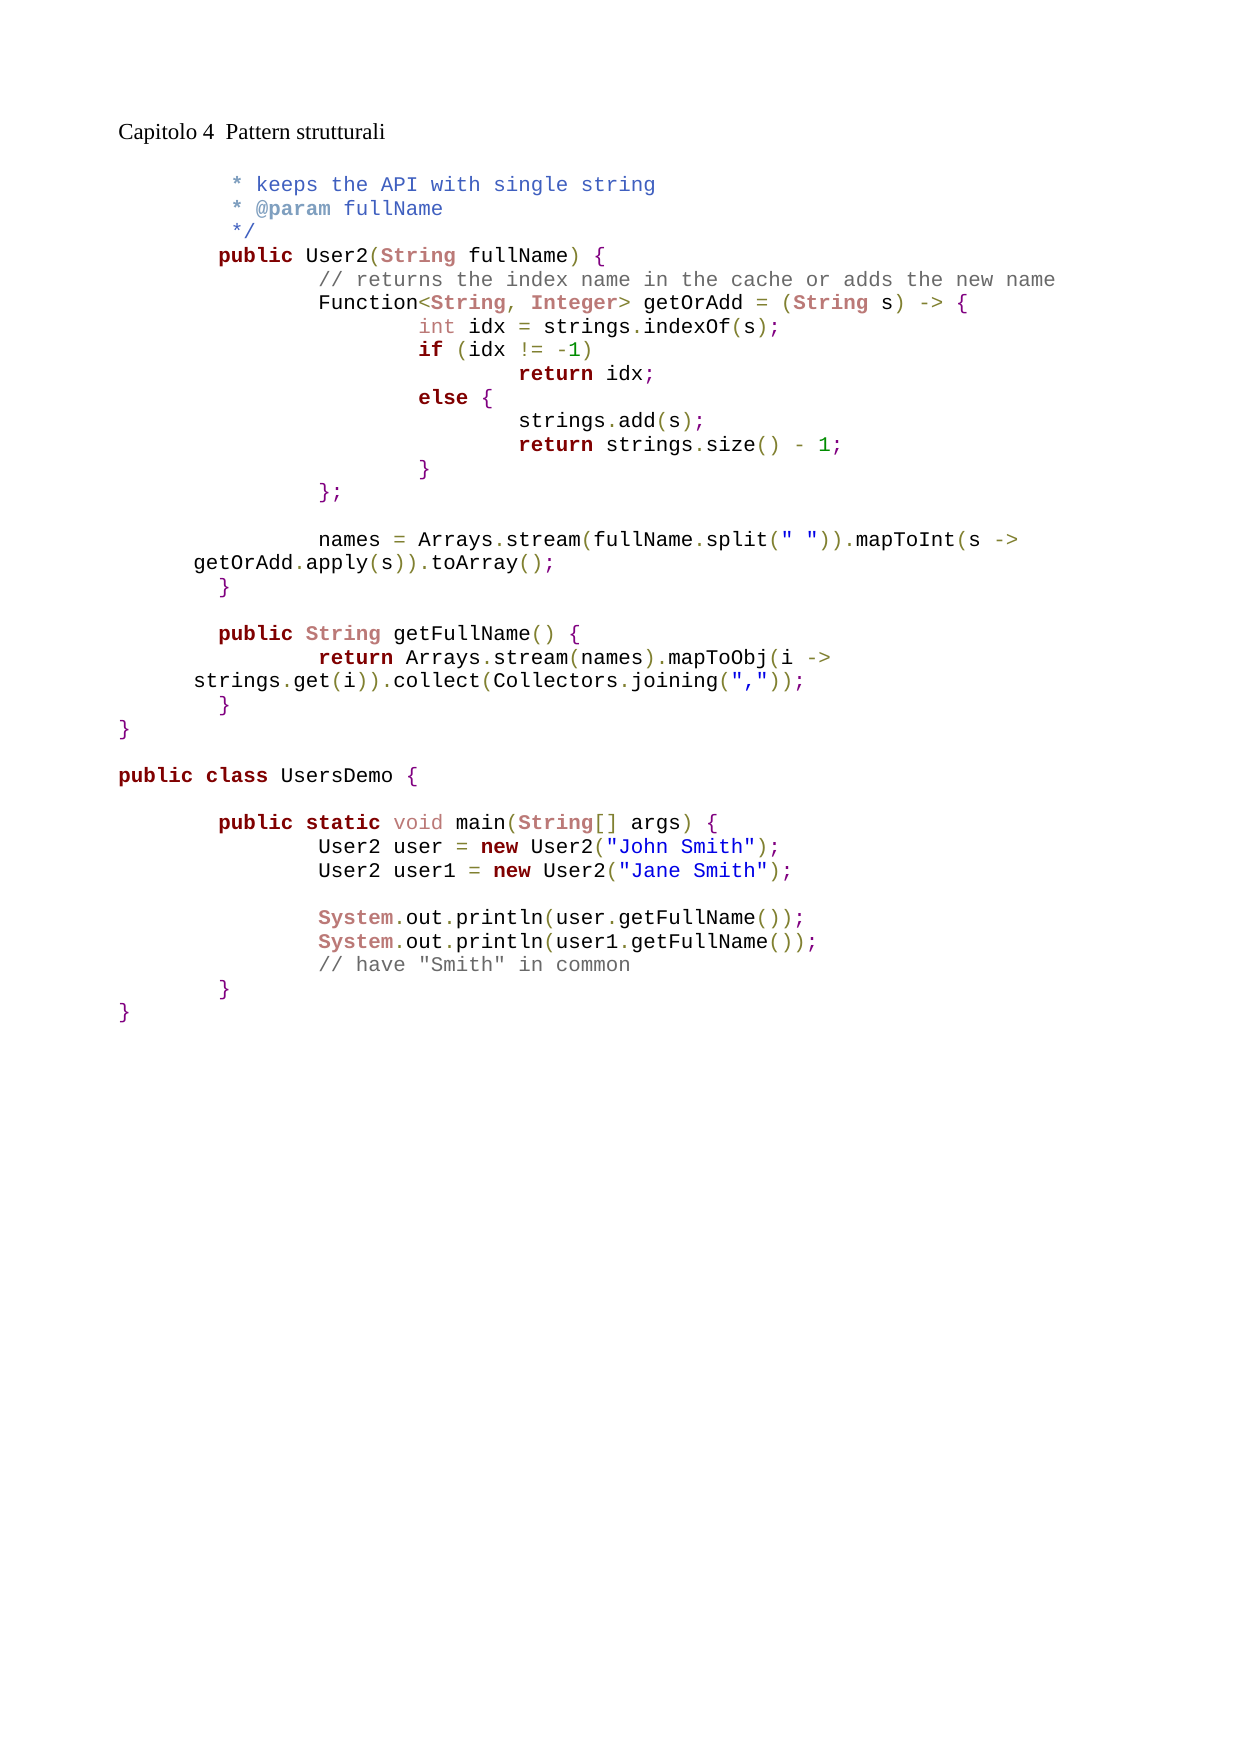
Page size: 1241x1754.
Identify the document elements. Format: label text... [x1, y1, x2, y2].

text System.out.println(user1.getFullName()); [118, 931, 1122, 954]
text System.out.println(user.getFullName()); [118, 907, 1122, 931]
text strings.add(s); [118, 410, 1122, 434]
text public class UsersDemo { [118, 765, 1122, 789]
text } [118, 458, 1122, 481]
text User2 user1 = new User2("Jane Smith"); [118, 860, 1122, 883]
text public String getFullName() { [118, 623, 1122, 647]
text public User2(String fullName) { [118, 245, 1122, 268]
text * keeps the API with single string [118, 174, 1122, 198]
text public static void main(String[] args) { [118, 812, 1122, 836]
text User2 user = new User2("John Smith"); [118, 836, 1122, 860]
text return idx; [118, 363, 1122, 387]
text }; [118, 481, 1122, 505]
text return strings.size() - 1; [118, 434, 1122, 458]
text // have "Smith" in common [118, 954, 1122, 978]
text return Arrays.stream(names).mapToObj(i -> strings.get(i)).collect(Collectors.joining(",")); [118, 647, 1122, 694]
text // returns the index name in the cache or adds the new name [118, 268, 1122, 292]
text if (idx != -1) [118, 339, 1122, 363]
text } [118, 576, 1122, 599]
text * @param fullName [118, 198, 1122, 221]
text int idx = strings.indexOf(s); [118, 316, 1122, 339]
text } [118, 978, 1122, 1002]
text Function<String, Integer> getOrAdd = (String s) -> { [118, 292, 1122, 316]
text } [118, 694, 1122, 718]
text else { [118, 387, 1122, 410]
text names = Arrays.stream(fullName.split(" ")).mapToInt(s -> getOrAdd.apply(s)).toArray(); [118, 529, 1122, 576]
text } [118, 1002, 1122, 1025]
text */ [118, 221, 1122, 245]
text } [118, 718, 1122, 741]
